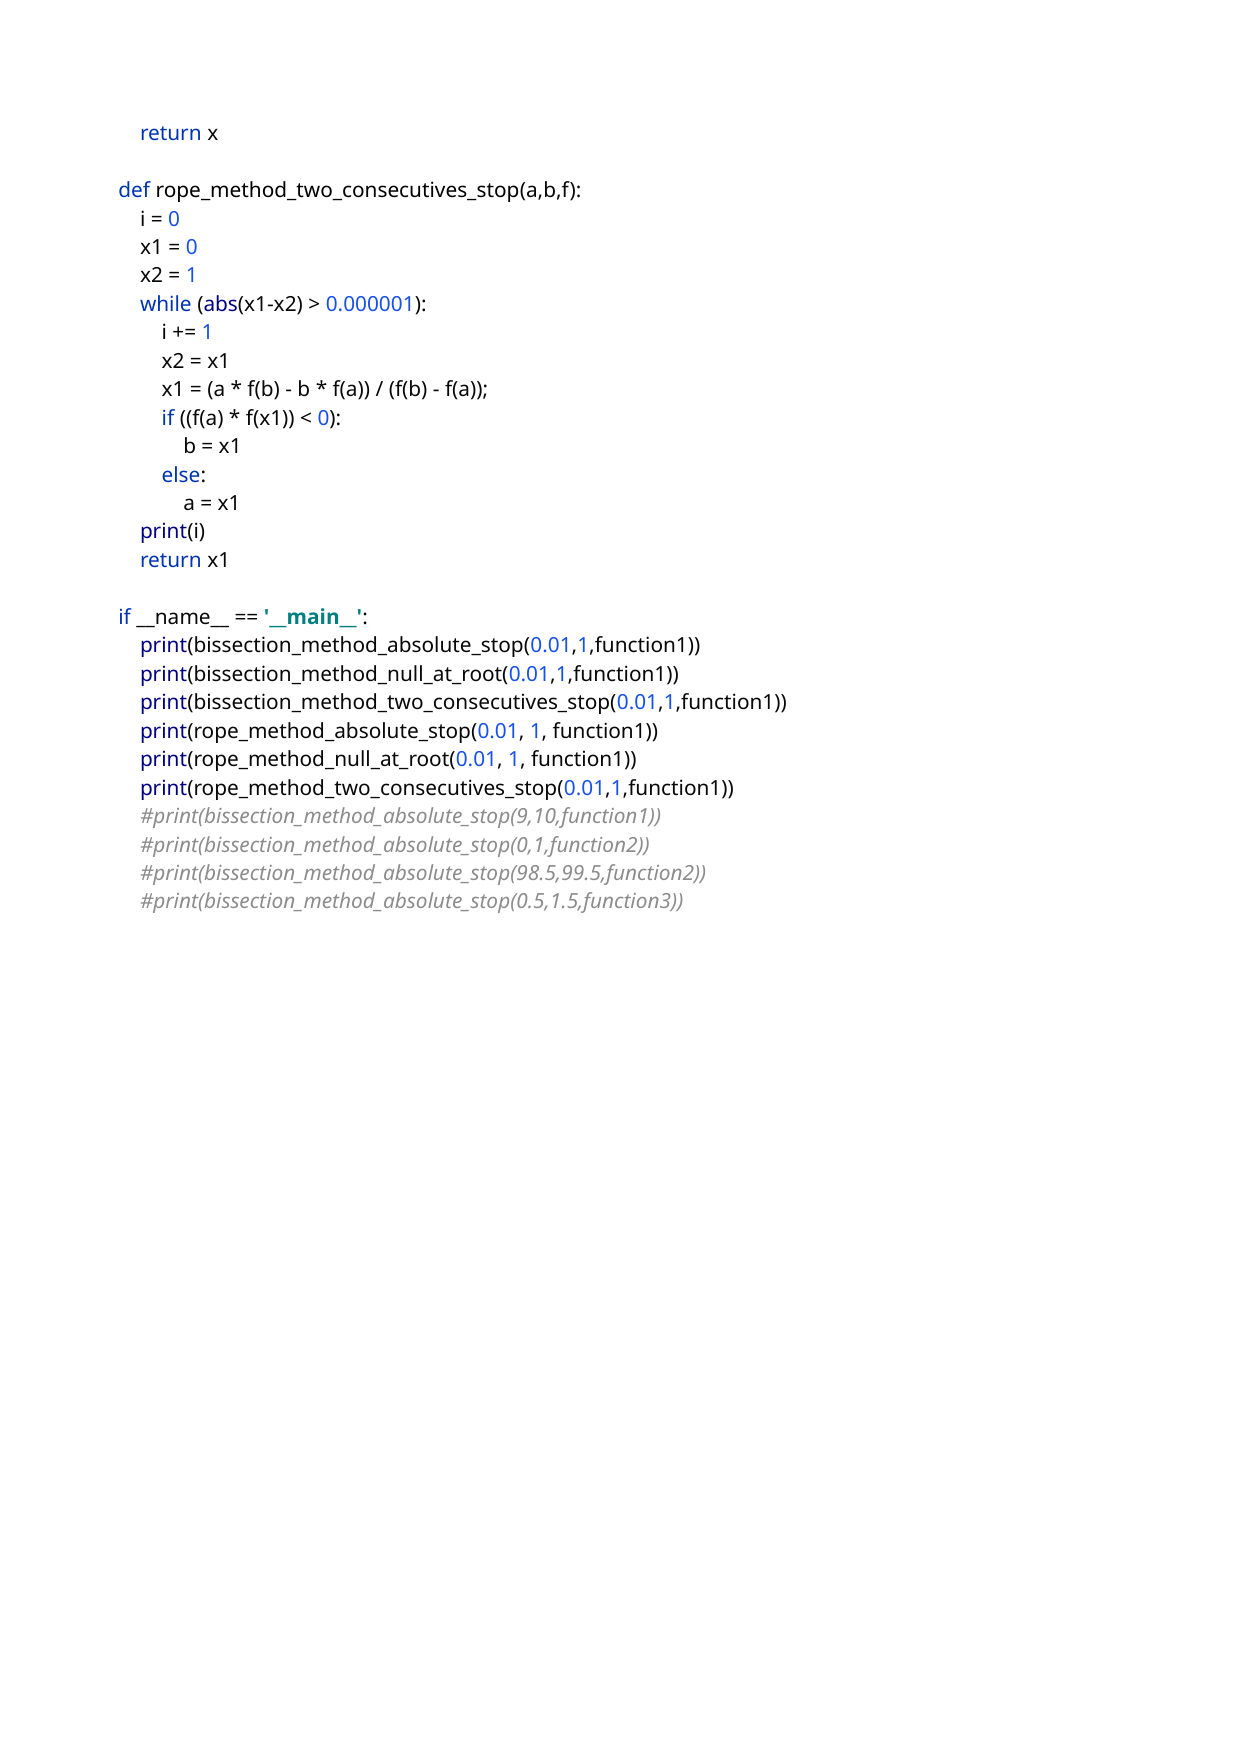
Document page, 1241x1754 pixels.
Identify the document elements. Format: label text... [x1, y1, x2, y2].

text return x def rope_method_two_consecutives_stop(a,b,f): i = 0 x1 = 0 x2 = 1 while (abs(x1-x2) > 0.000001): i += 1 x2 = x1 x1 = (a * f(b) - b * f(a)) / (f(b) - f(a)); if ((f(a) * f(x1)) < 0): b = x1 else: a = x1 print(i) return x1 if __name__ == '__main__': print(bissection_method_absolute_stop(0.01,1,function1)) print(bissection_method_null_at_root(0.01,1,function1)) print(bissection_method_two_consecutives_stop(0.01,1,function1)) print(rope_method_absolute_stop(0.01, 1, function1)) print(rope_method_null_at_root(0.01, 1, function1)) print(rope_method_two_consecutives_stop(0.01,1,function1)) #print(bissection_method_absolute_stop(9,10,function1)) #print(bissection_method_absolute_stop(0,1,function2)) #print(bissection_method_absolute_stop(98.5,99.5,function2)) #print(bissection_method_absolute_stop(0.5,1.5,function3)) [118, 118, 1122, 915]
